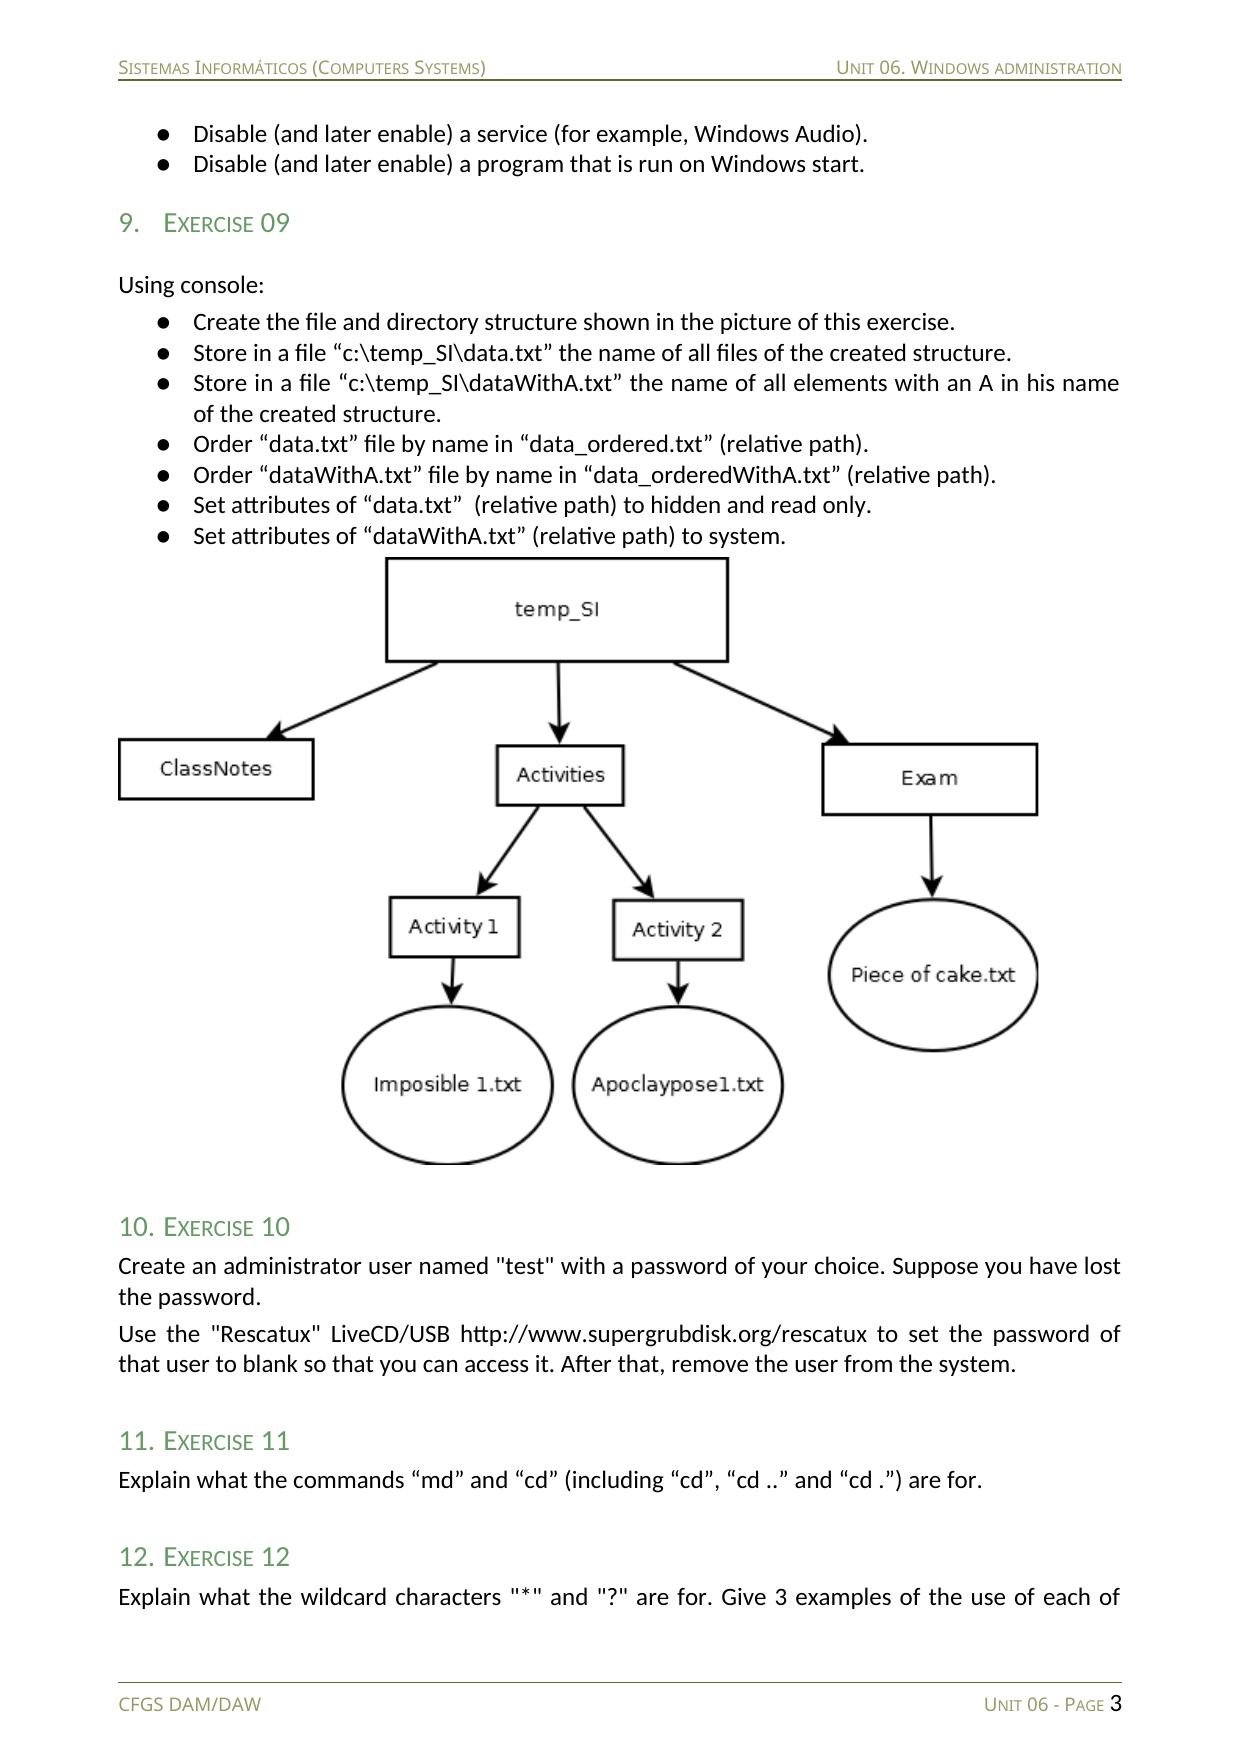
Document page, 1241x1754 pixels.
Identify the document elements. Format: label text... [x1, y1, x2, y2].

list Exercise 11 [118, 1422, 1122, 1458]
list Set attributes of “dataWithA.txt” (relative path) to system. [156, 520, 1122, 551]
list Store in a file “c:\temp_SI\dataWithA.txt” the name of all elements with an A in his name of the created structure. [156, 368, 1122, 429]
list Set attributes of “data.txt” (relative path) to hidden and read only. [156, 490, 1122, 520]
list Disable (and later enable) a service (for example, Windows Audio). [156, 118, 1122, 148]
list Order “dataWithA.txt” file by name in “data_orderedWithA.txt” (relative path). [156, 459, 1122, 490]
text Using console: [118, 269, 1122, 300]
text Create an administrator user named "test" with a password of your choice. Suppose you have lost the password. [118, 1251, 1122, 1312]
list Store in a file “c:\temp_SI\data.txt” the name of all files of the created structure. [156, 337, 1122, 368]
list Create the file and directory structure shown in the picture of this exercise. [156, 307, 1122, 337]
list Disable (and later enable) a program that is run on Windows start. [156, 148, 1122, 179]
text Explain what the wildcard characters "*" and "?" are for. Give 3 examples of the use of each of [118, 1581, 1122, 1611]
list Exercise 12 [118, 1538, 1122, 1574]
text Use the "Rescatux" LiveCD/USB http://www.supergrubdisk.org/rescatux to set the password of that user to blank so that you can access it. After that, remove the user from the system. [118, 1318, 1122, 1379]
subtitle Exercise 09 [118, 204, 1122, 239]
text Explain what the commands “md” and “cd” (including “cd”, “cd ..” and “cd .”) are for. [118, 1464, 1122, 1495]
list Order “data.txt” file by name in “data_ordered.txt” (relative path). [156, 429, 1122, 459]
picture [118, 557, 1039, 1165]
list Exercise 10 [118, 1208, 1122, 1244]
